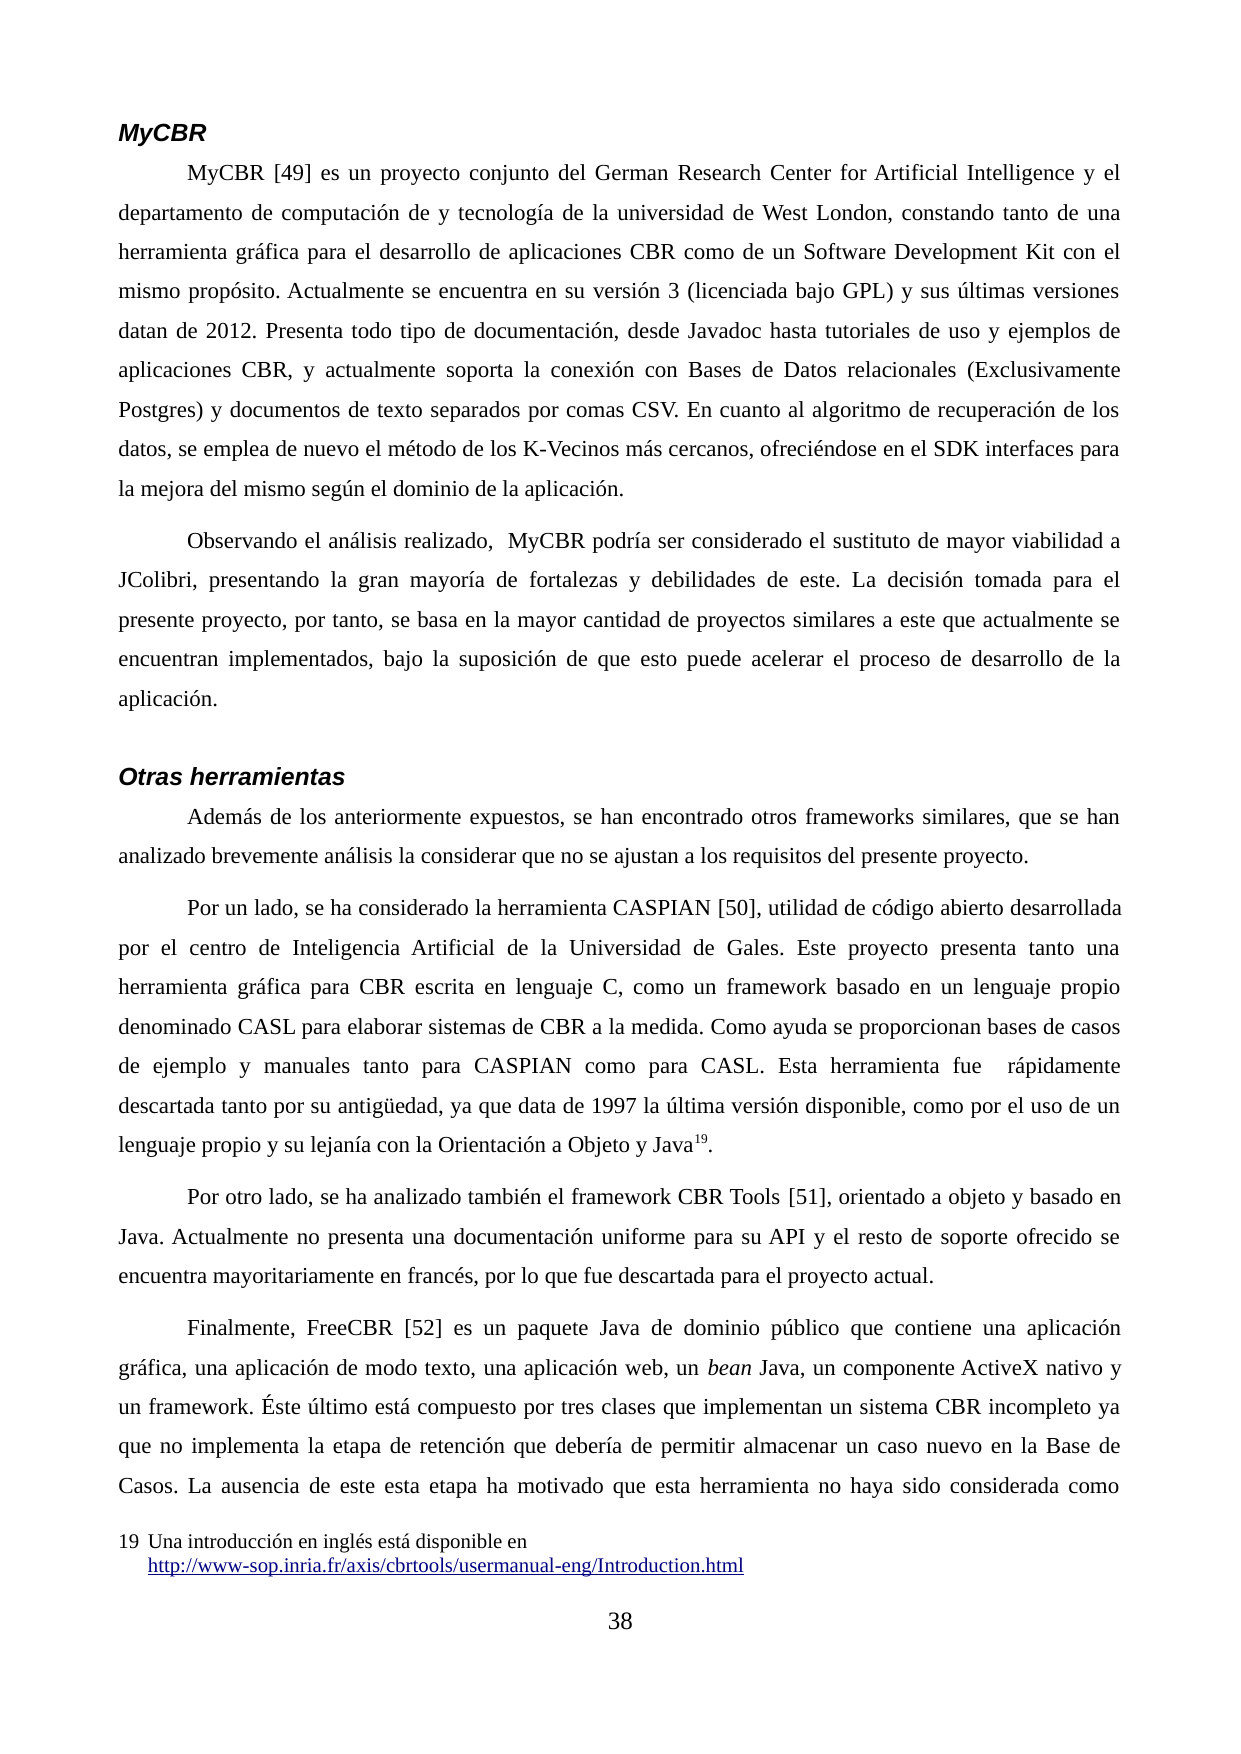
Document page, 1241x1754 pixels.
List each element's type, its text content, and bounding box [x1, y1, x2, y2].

subtitle Otras herramientas [118, 762, 1122, 790]
text Además de los anteriormente expuestos, se han encontrado otros frameworks similares, que se han analizado brevemente análisis la considerar que no se ajustan a los requisitos del presente proyecto. [118, 803, 1122, 869]
text Una introducción en inglés está disponible en http://www-sop.inria.fr/axis/cbrtools/usermanual-eng/Introduction.html [118, 1529, 1122, 1577]
text Por otro lado, se ha analizado también el framework CBR Tools [51], orientado a objeto y basado en Java. Actualmente no presenta una documentación uniforme para su API y el resto de soporte ofrecido se encuentra mayoritariamente en francés, por lo que fue descartada para el proyecto actual. [118, 1183, 1122, 1288]
text MyCBR [49] es un proyecto conjunto del German Research Center for Artificial Intelligence y el departamento de computación de y tecnología de la universidad de West London, constando tanto de una herramienta gráfica para el desarrollo de aplicaciones CBR como de un Software Development Kit con el mismo propósito. Actualmente se encuentra en su versión 3 (licenciada bajo GPL) y sus últimas versiones datan de 2012. Presenta todo tipo de documentación, desde Javadoc hasta tutoriales de uso y ejemplos de aplicaciones CBR, y actualmente soporta la conexión con Bases de Datos relacionales (Exclusivamente Postgres) y documentos de texto separados por comas CSV. En cuanto al algoritmo de recuperación de los datos, se emplea de nuevo el método de los K-Vecinos más cercanos, ofreciéndose en el SDK interfaces para la mejora del mismo según el dominio de la aplicación. [118, 159, 1122, 501]
subtitle MyCBR [118, 118, 1122, 147]
text Por un lado, se ha considerado la herramienta CASPIAN [50], utilidad de código abierto desarrollada por el centro de Inteligencia Artificial de la Universidad de Gales. Este proyecto presenta tanto una herramienta gráfica para CBR escrita en lenguaje C, como un framework basado en un lenguaje propio denominado CASL para elaborar sistemas de CBR a la medida. Como ayuda se proporcionan bases de casos de ejemplo y manuales tanto para CASPIAN como para CASL. Esta herramienta fue rápidamente descartada tanto por su antigüedad, ya que data de 1997 la última versión disponible, como por el uso de un lenguaje propio y su lejanía con la Orientación a Objeto y Java. [118, 894, 1122, 1158]
text Finalmente, FreeCBR [52] es un paquete Java de dominio público que contiene una aplicación gráfica, una aplicación de modo texto, una aplicación web, un bean Java, un componente ActiveX nativo y un framework. Éste último está compuesto por tres clases que implementan un sistema CBR incompleto ya que no implementa la etapa de retención que debería de permitir almacenar un caso nuevo en la Base de Casos. La ausencia de este esta etapa ha motivado que esta herramienta no haya sido considerada como [118, 1314, 1122, 1498]
text Observando el análisis realizado, MyCBR podría ser considerado el sustituto de mayor viabilidad a JColibri, presentando la gran mayoría de fortalezas y debilidades de este. La decisión tomada para el presente proyecto, por tanto, se basa en la mayor cantidad de proyectos similares a este que actualmente se encuentran implementados, bajo la suposición de que esto puede acelerar el proceso de desarrollo de la aplicación. [118, 527, 1122, 711]
